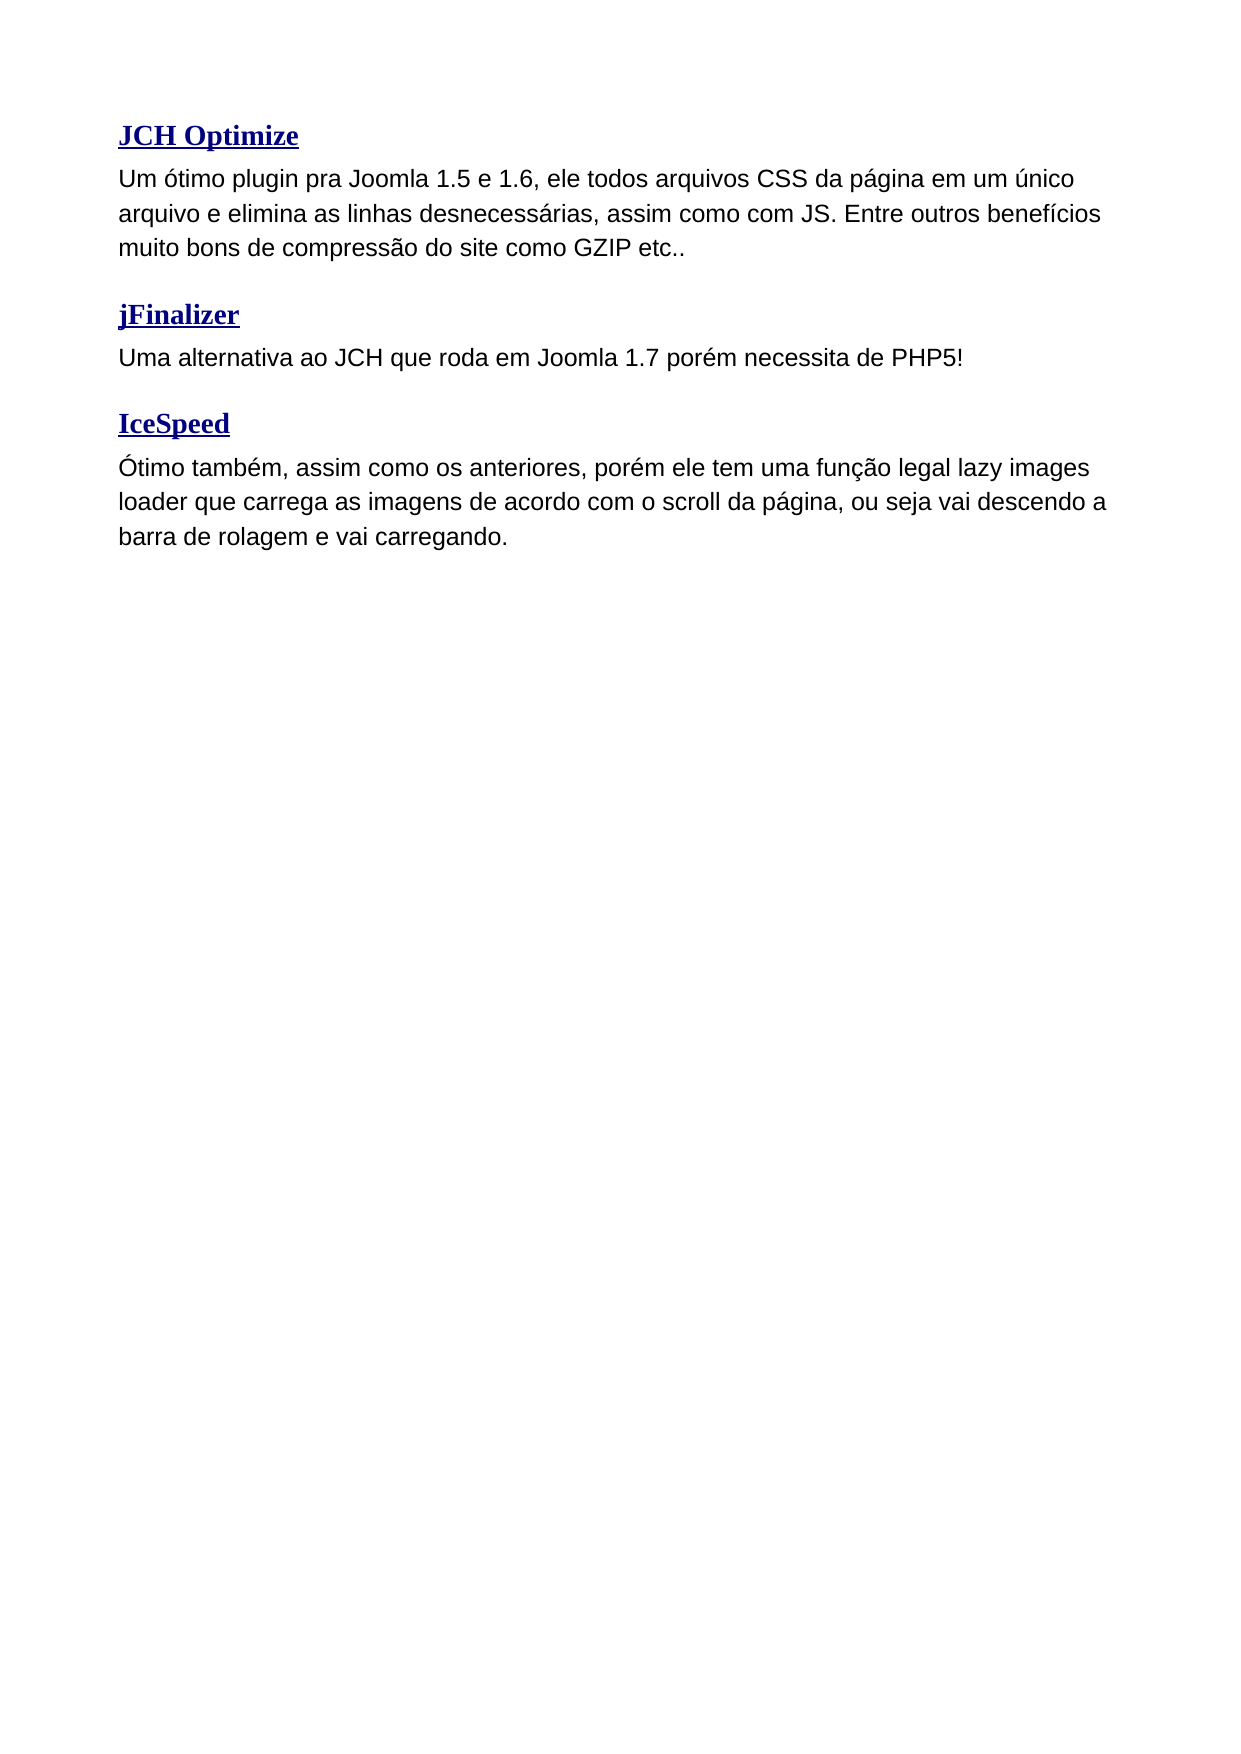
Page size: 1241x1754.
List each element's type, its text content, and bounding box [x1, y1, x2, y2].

text Uma alternativa ao JCH que roda em Joomla 1.7 porém necessita de PHP5! [118, 343, 1122, 372]
text Ótimo também, assim como os anteriores, porém ele tem uma função legal lazy images loader que carrega as imagens de acordo com o scroll da página, ou seja vai descendo a barra de rolagem e vai carregando. [118, 452, 1122, 550]
text Um ótimo plugin pra Joomla 1.5 e 1.6, ele todos arquivos CSS da página em um único arquivo e elimina as linhas desnecessárias, assim como com JS. Entre outros benefícios muito bons de compressão do site como GZIP etc.. [118, 164, 1122, 262]
subtitle IceSpeed [118, 406, 1122, 440]
subtitle jFinalizer [118, 297, 1122, 330]
subtitle JCH Optimize [118, 118, 1122, 152]
